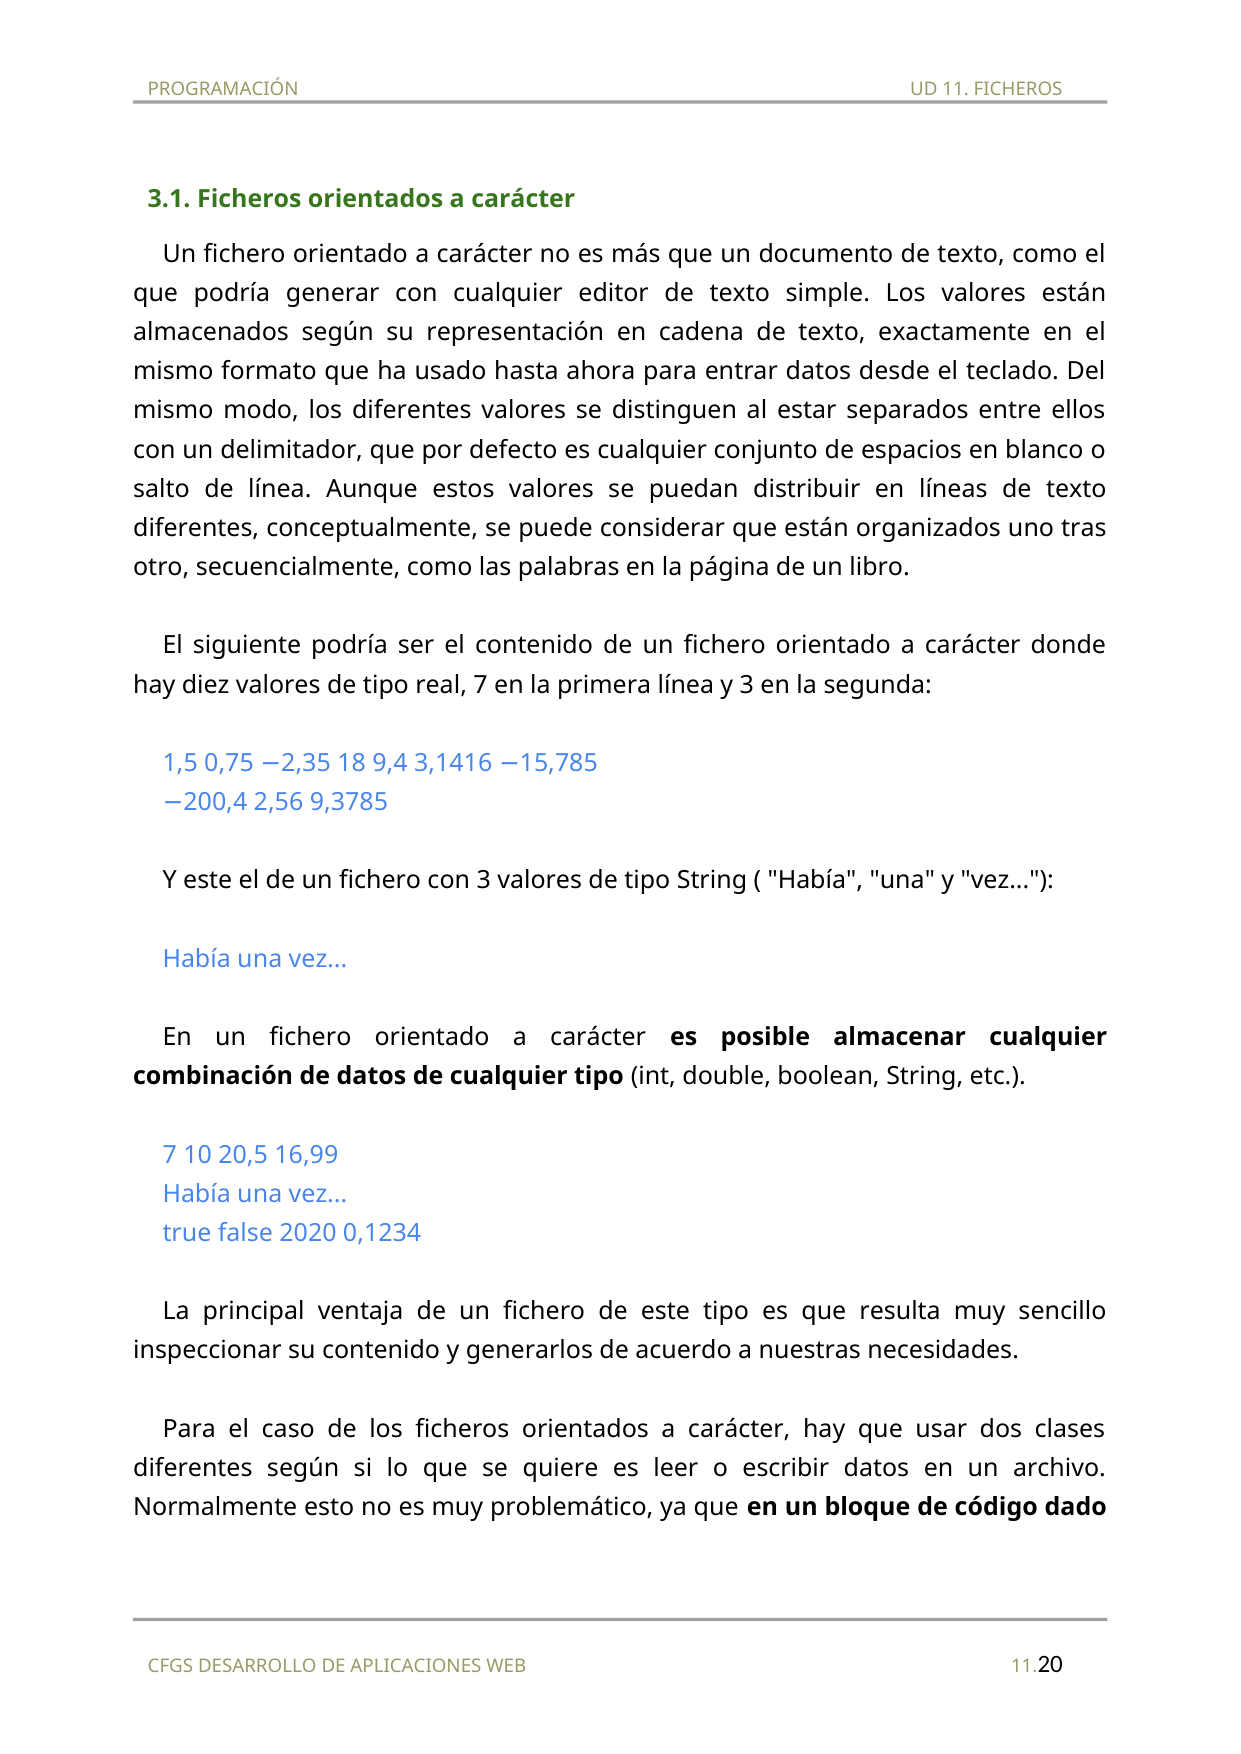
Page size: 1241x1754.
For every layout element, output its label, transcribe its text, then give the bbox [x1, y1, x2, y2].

text Y este el de un fichero con 3 valores de tipo String ( "Había", "una" y "vez..."): [133, 862, 1107, 896]
text 7 10 20,5 16,99 [133, 1136, 1107, 1170]
subtitle 3.1. Ficheros orientados a carácter [133, 181, 1107, 215]
text El siguiente podría ser el contenido de un fichero orientado a carácter donde hay diez valores de tipo real, 7 en la primera línea y 3 en la segunda: [133, 627, 1107, 700]
text 1,5 0,75 −2,35 18 9,4 3,1416 −15,785 [133, 745, 1107, 779]
text Un fichero orientado a carácter no es más que un documento de texto, como el que podría generar con cualquier editor de texto simple. Los valores están almacenados según su representación en cadena de texto, exactamente en el mismo formato que ha usado hasta ahora para entrar datos desde el teclado. Del mismo modo, los diferentes valores se distinguen al estar separados entre ellos con un delimitador, que por defecto es cualquier conjunto de espacios en blanco o salto de línea. Aunque estos valores se puedan distribuir en líneas de texto diferentes, conceptualmente, se puede considerar que están organizados uno tras otro, secuencialmente, como las palabras en la página de un libro. [133, 236, 1107, 583]
text En un fichero orientado a carácter es posible almacenar cualquier combinación de datos de cualquier tipo (int, double, boolean, String, etc.). [133, 1019, 1107, 1092]
text Había una vez... [133, 941, 1107, 974]
text Había una vez... [133, 1176, 1107, 1209]
text Para el caso de los ficheros orientados a carácter, hay que usar dos clases diferentes según si lo que se quiere es leer o escribir datos en un archivo. Normalmente esto no es muy problemático, ya que en un bloque de código dado [133, 1411, 1107, 1523]
text true false 2020 0,1234 [133, 1215, 1107, 1249]
text −200,4 2,56 9,3785 [133, 784, 1107, 818]
text La principal ventaja de un fichero de este tipo es que resulta muy sencillo inspeccionar su contenido y generarlos de acuerdo a nuestras necesidades. [133, 1293, 1107, 1366]
